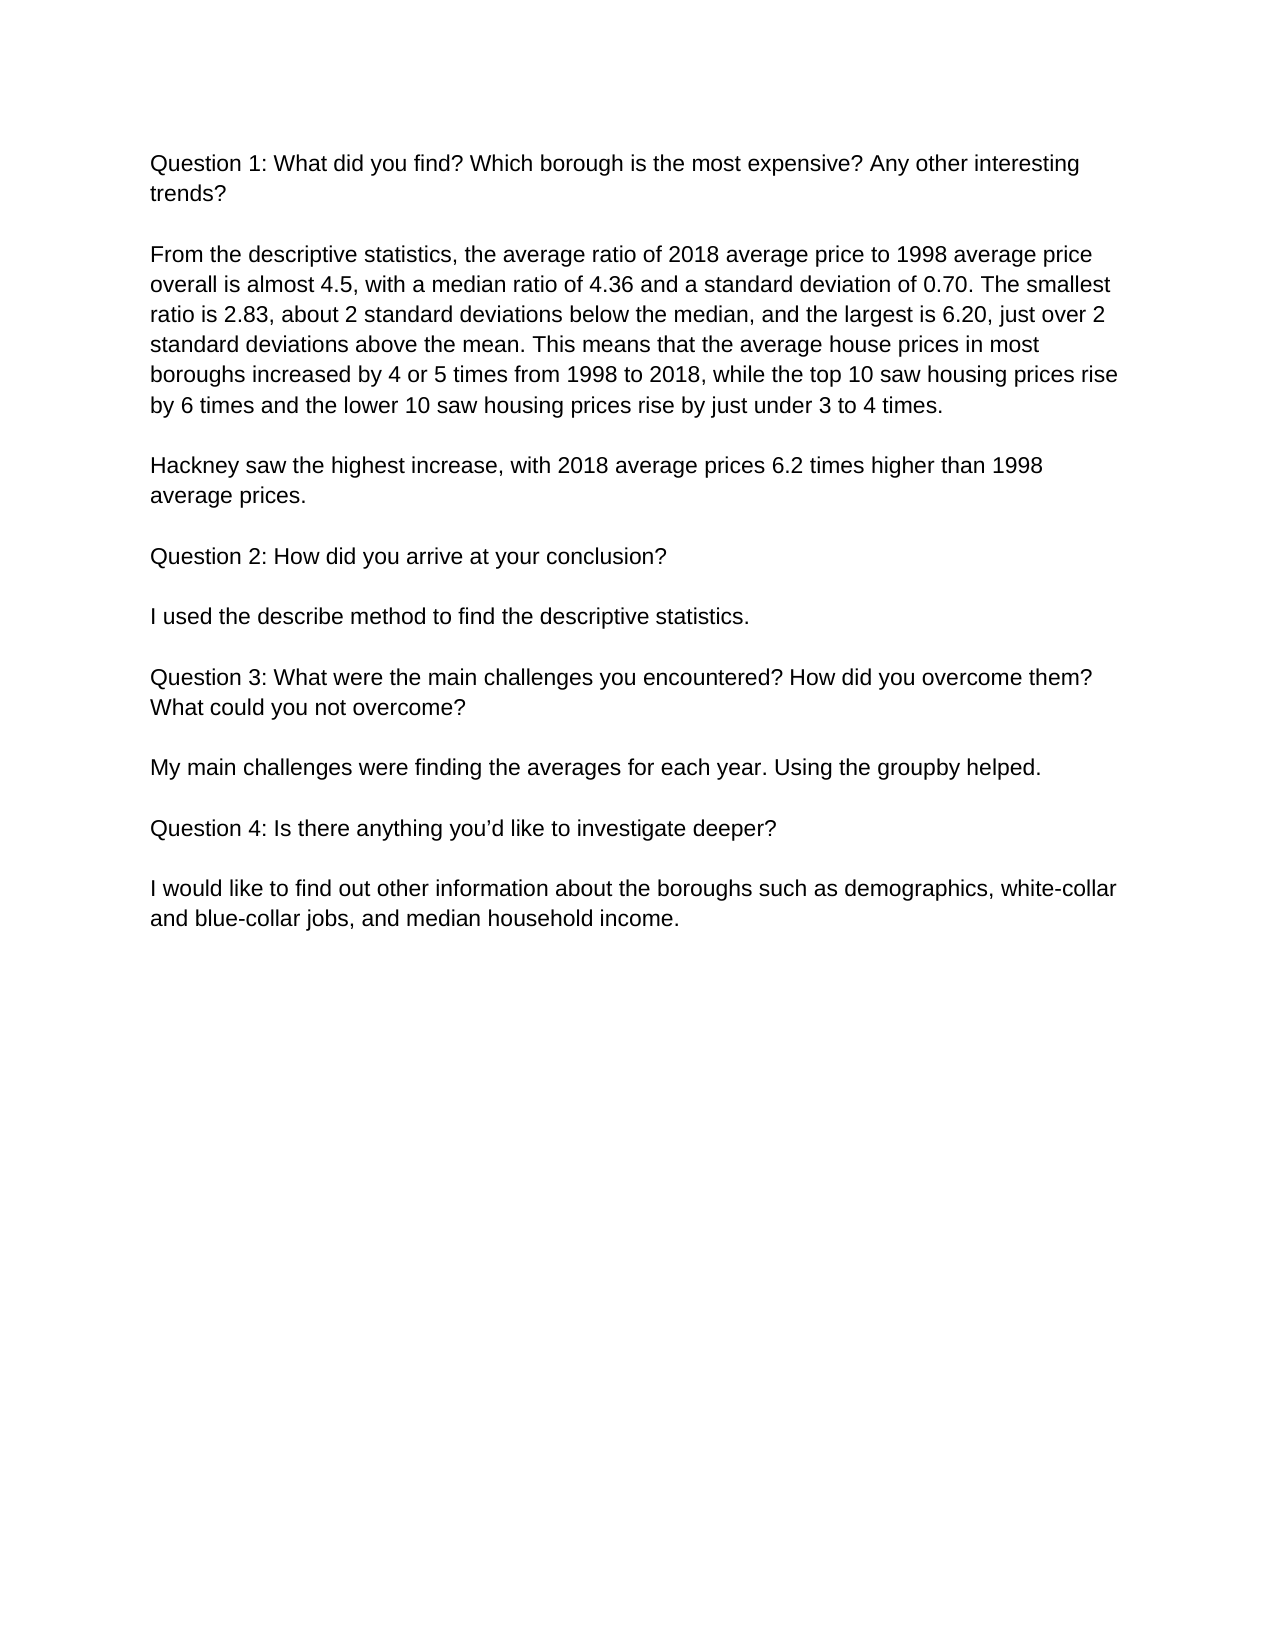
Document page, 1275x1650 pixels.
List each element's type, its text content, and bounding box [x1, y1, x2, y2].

text Question 4: Is there anything you’d like to investigate deeper? [150, 814, 1125, 841]
text My main challenges were finding the averages for each year. Using the groupby helped. [150, 754, 1125, 781]
text I would like to find out other information about the boroughs such as demographics, white-collar and blue-collar jobs, and median household income. [150, 875, 1125, 932]
text Question 2: How did you arrive at your conclusion? [150, 543, 1125, 569]
text Question 3: What were the main challenges you encountered? How did you overcome them? What could you not overcome? [150, 663, 1125, 720]
text I used the describe method to find the descriptive statistics. [150, 603, 1125, 629]
text Hackney saw the highest increase, with 2018 average prices 6.2 times higher than 1998 average prices. [150, 452, 1125, 509]
text Question 1: What did you find? Which borough is the most expensive? Any other interesting trends? [150, 150, 1125, 207]
text From the descriptive statistics, the average ratio of 2018 average price to 1998 average price overall is almost 4.5, with a median ratio of 4.36 and a standard deviation of 0.70. The smallest ratio is 2.83, about 2 standard deviations below the median, and the largest is 6.20, just over 2 standard deviations above the mean. This means that the average house prices in most boroughs increased by 4 or 5 times from 1998 to 2018, while the top 10 saw housing prices rise by 6 times and the lower 10 saw housing prices rise by just under 3 to 4 times. [150, 241, 1125, 418]
